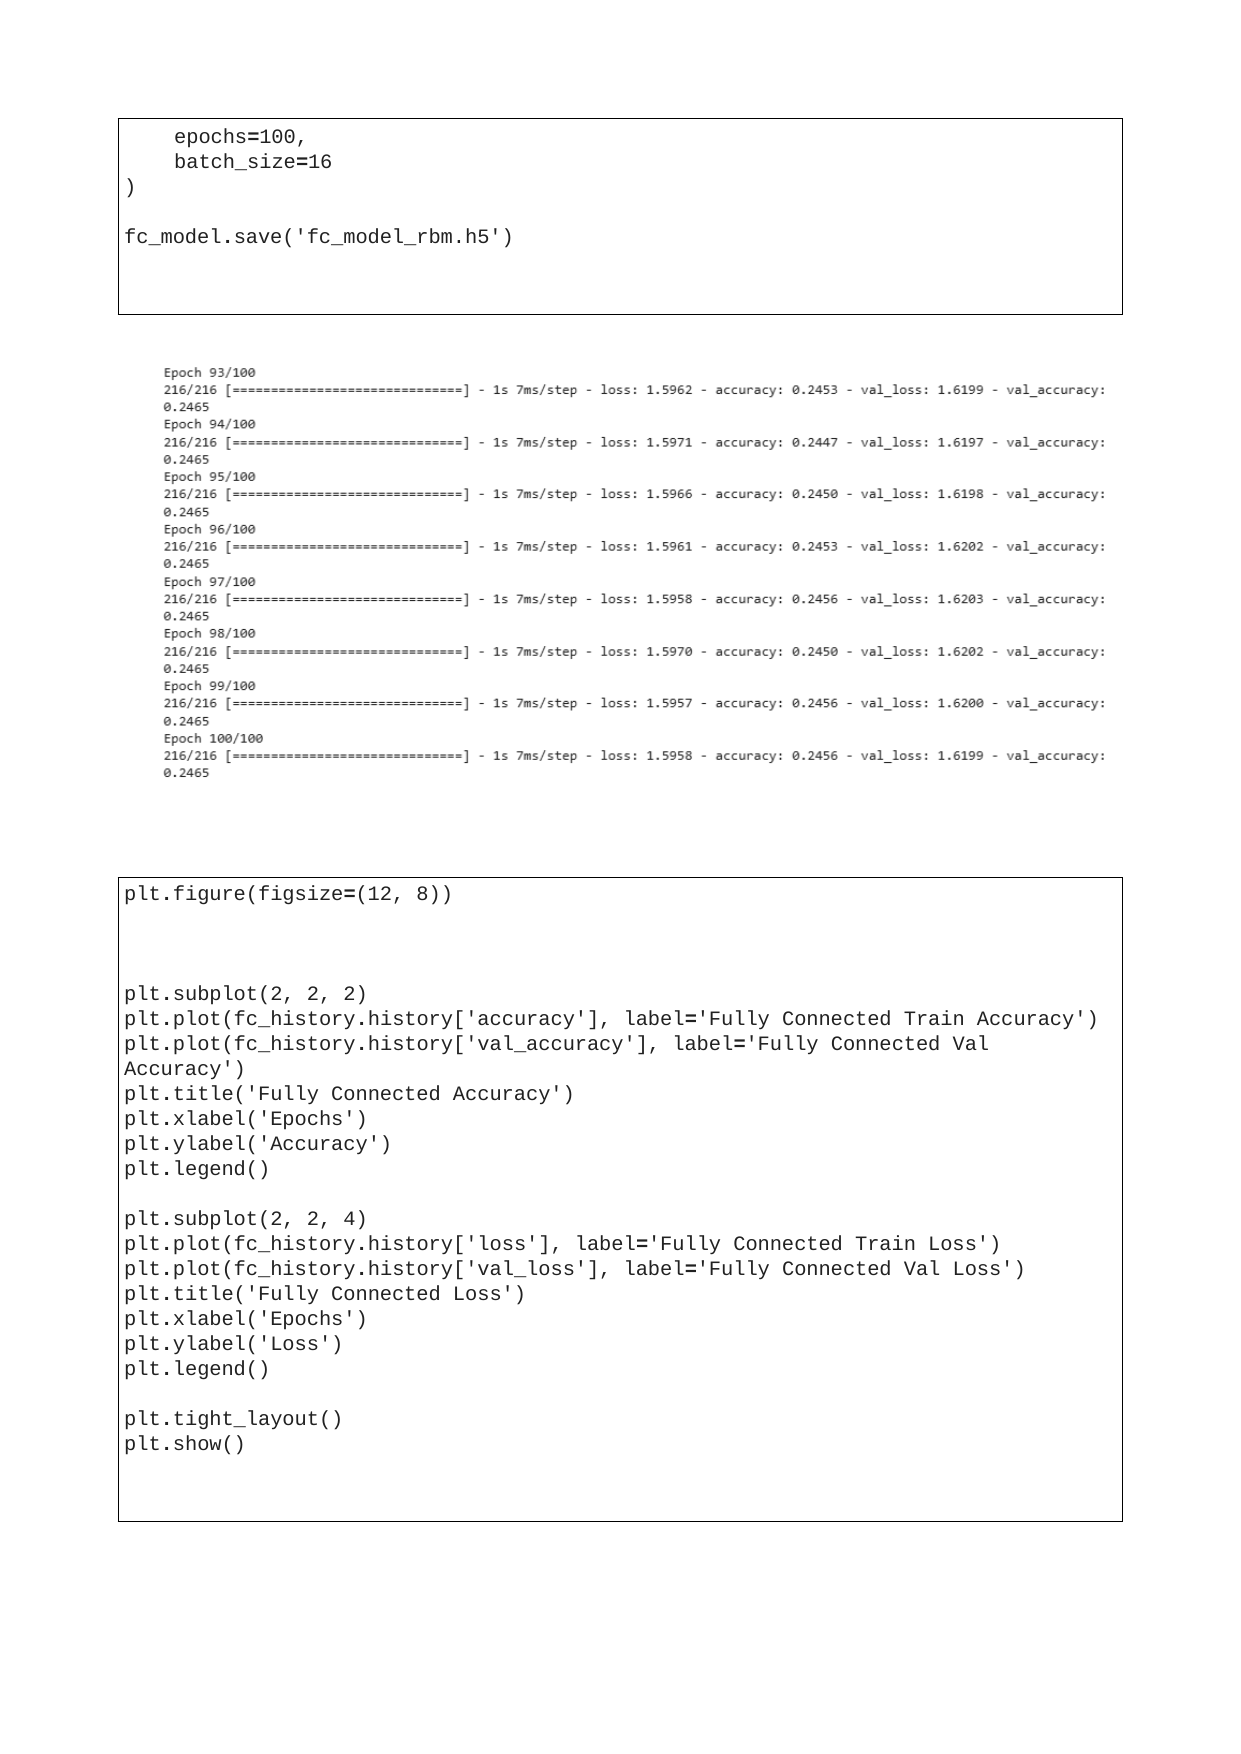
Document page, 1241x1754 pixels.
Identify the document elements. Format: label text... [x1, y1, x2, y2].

table_header plt.figure(figsize=(12, 8)) plt.subplot(2, 2, 2) plt.plot(fc_history.history['accuracy'], label='Fully Connected Train Accuracy') plt.plot(fc_history.history['val_accuracy'], label='Fully Connected Val Accuracy') plt.title('Fully Connected Accuracy') plt.xlabel('Epochs') plt.ylabel('Accuracy') plt.legend() plt.subplot(2, 2, 4) plt.plot(fc_history.history['loss'], label='Fully Connected Train Loss') plt.plot(fc_history.history['val_loss'], label='Fully Connected Val Loss') plt.title('Fully Connected Loss') plt.xlabel('Epochs') plt.ylabel('Loss') plt.legend() plt.tight_layout() plt.show() [119, 878, 1122, 1521]
picture [115, 364, 1120, 791]
table_header epochs=100, batch_size=16 ) fc_model.save('fc_model_rbm.h5') [119, 119, 1122, 314]
